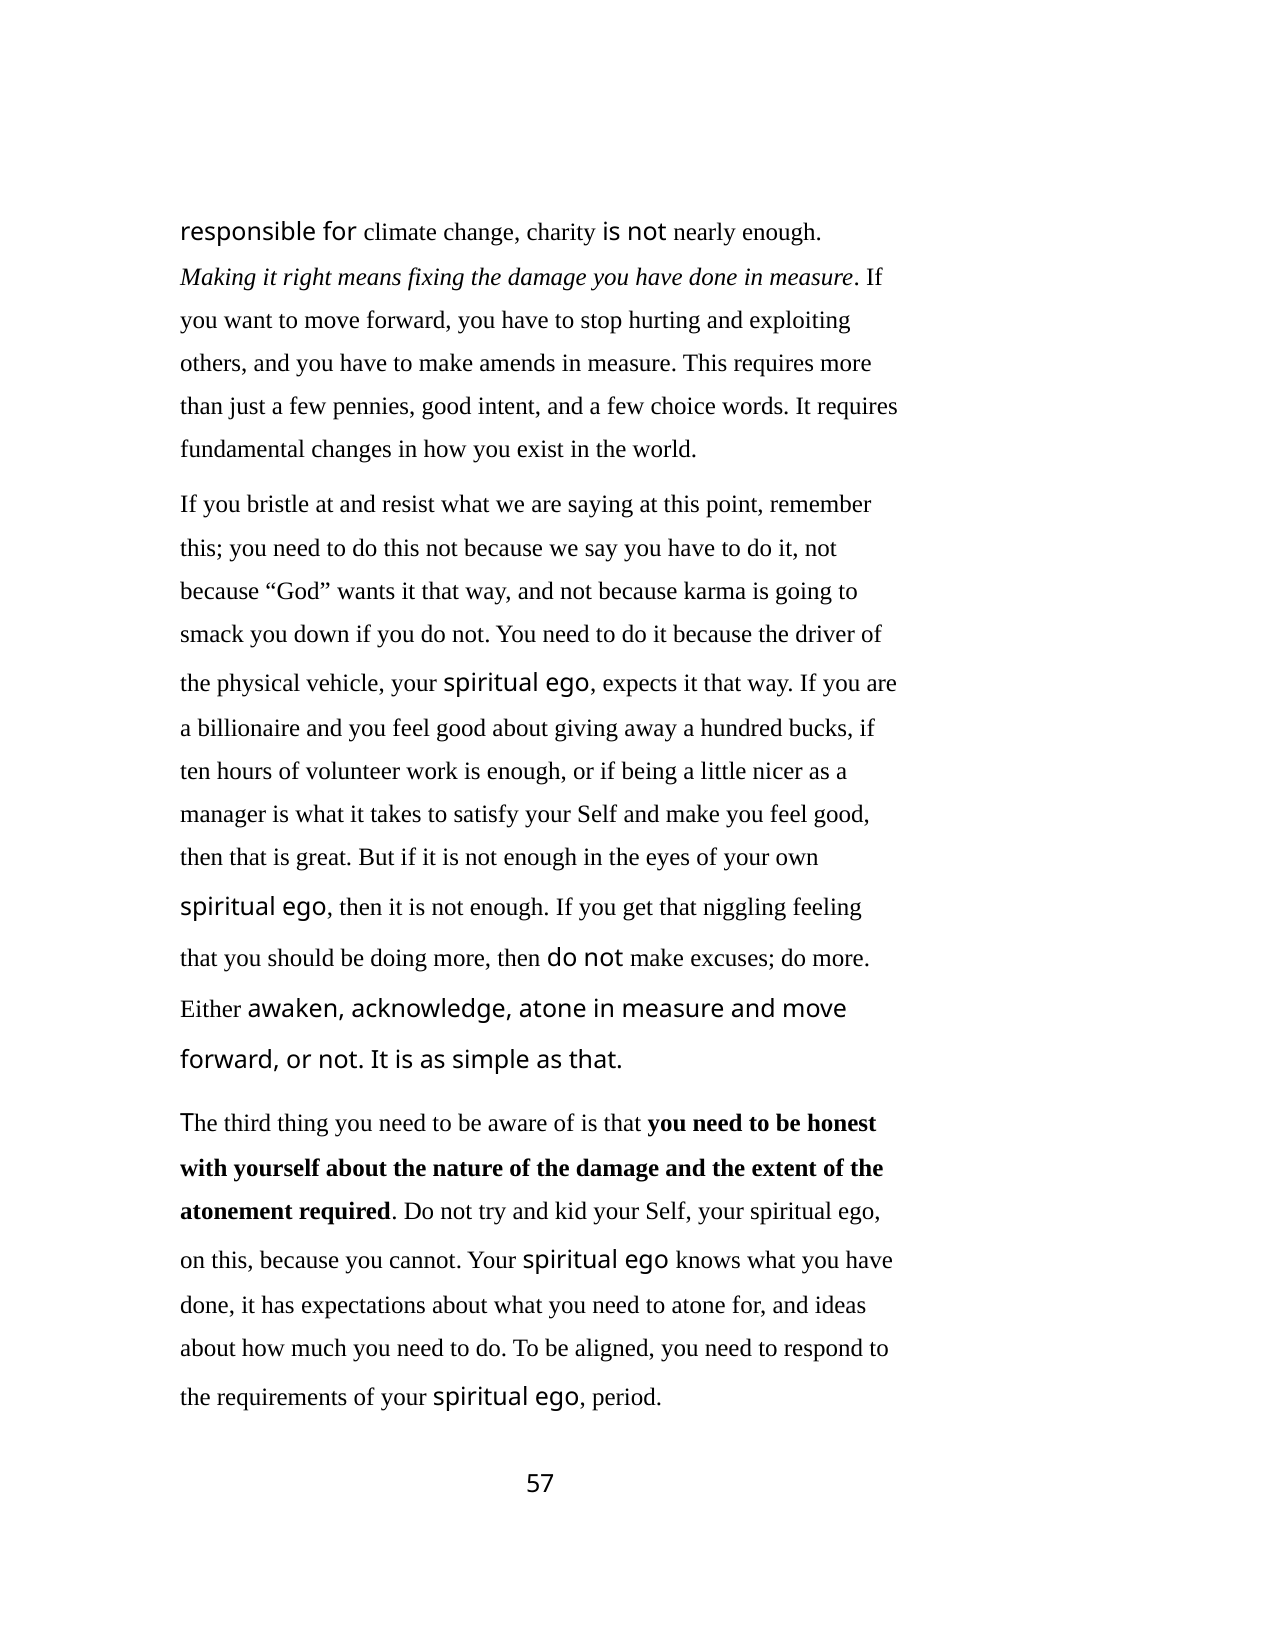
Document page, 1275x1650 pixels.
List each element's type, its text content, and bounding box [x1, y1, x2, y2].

text The third thing you need to be aware of is that you need to be honest with yourself about the nature of the damage and the extent of the atonement required. Do not try and kid your Self, your spiritual ego, on this, because you cannot. Your spiritual ego knows what you have done, it has expectations about what you need to atone for, and ideas about how much you need to do. To be aligned, you need to respond to the requirements of your spiritual ego, period. [180, 1104, 900, 1413]
text If you bristle at and resist what we are saying at this point, remember this; you need to do this not because we say you have to do it, not because “God” wants it that way, and not because karma is going to smack you down if you do not. You need to do it because the driver of the physical vehicle, your spiritual ego, expects it that way. If you are a billionaire and you feel good about giving away a hundred bucks, if ten hours of volunteer work is enough, or if being a little nicer as a manager is what it takes to satisfy your Self and make you feel good, then that is great. But if it is not enough in the eyes of your own spiritual ego, then it is not enough. If you get that niggling feeling that you should be doing more, then do not make excuses; do more. Either awaken, acknowledge, atone in measure and move forward, or not. It is as simple as that. [180, 489, 900, 1075]
text responsible for climate change, charity is not nearly enough. Making it right means fixing the damage you have done in measure. If you want to move forward, you have to stop hurting and exploiting others, and you have to make amends in measure. This requires more than just a few pennies, good intent, and a few choice words. It requires fundamental changes in how you exist in the world. [180, 213, 900, 463]
